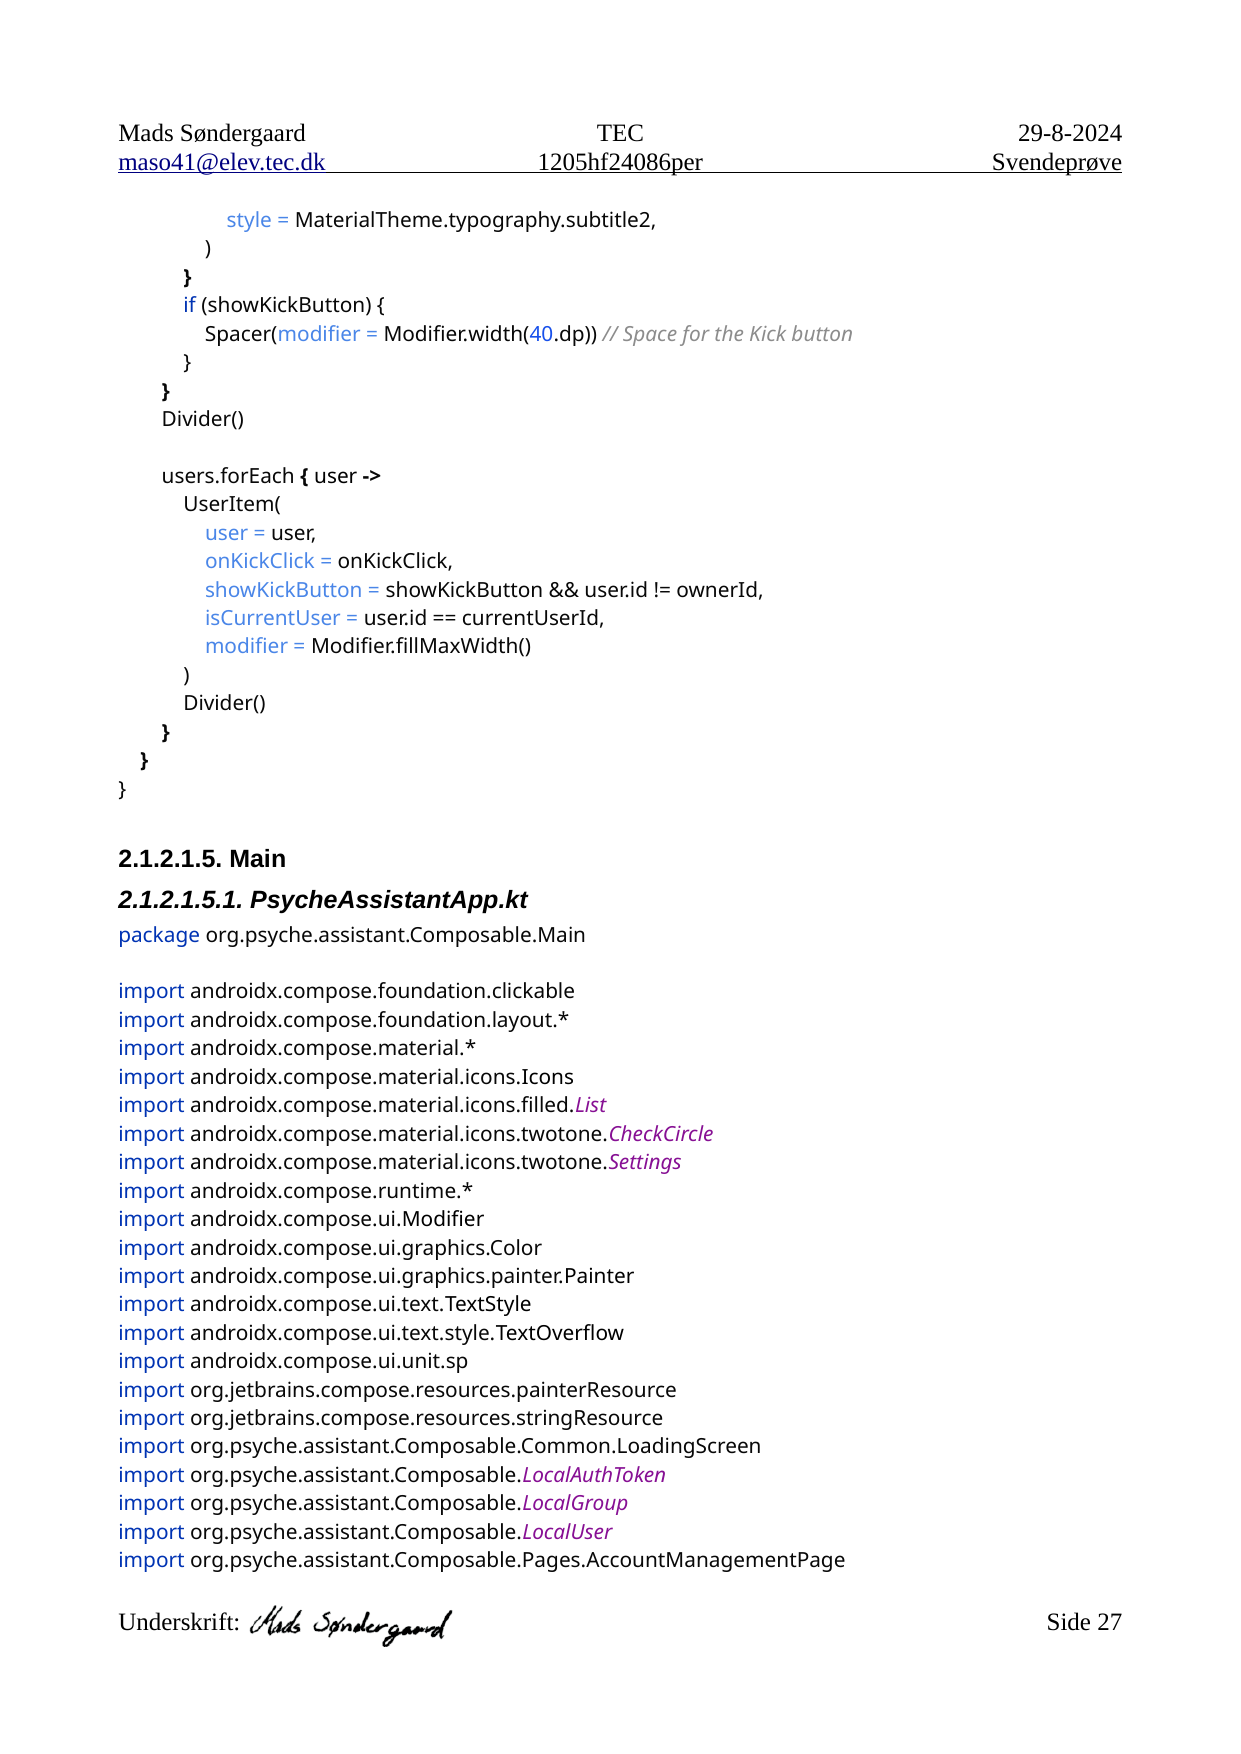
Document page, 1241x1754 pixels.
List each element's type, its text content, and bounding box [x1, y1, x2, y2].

text style = MaterialTheme.typography.subtitle2, ) } if (showKickButton) { Spacer(modifier = Modifier.width(40.dp)) // Space for the Kick button } } Divider() users.forEach { user -> UserItem( user = user, onKickClick = onKickClick, showKickButton = showKickButton && user.id != ownerId, isCurrentUser = user.id == currentUserId, modifier = Modifier.fillMaxWidth() ) Divider() } } } [118, 205, 1122, 802]
subtitle 2.1.2.1.5.1. PsycheAssistantApp.kt [118, 885, 1122, 913]
text package org.psyche.assistant.Composable.Main import androidx.compose.foundation.clickable import androidx.compose.foundation.layout.* import androidx.compose.material.* import androidx.compose.material.icons.Icons import androidx.compose.material.icons.filled.List import androidx.compose.material.icons.twotone.CheckCircle import androidx.compose.material.icons.twotone.Settings import androidx.compose.runtime.* import androidx.compose.ui.Modifier import androidx.compose.ui.graphics.Color import androidx.compose.ui.graphics.painter.Painter import androidx.compose.ui.text.TextStyle import androidx.compose.ui.text.style.TextOverflow import androidx.compose.ui.unit.sp import org.jetbrains.compose.resources.painterResource import org.jetbrains.compose.resources.stringResource import org.psyche.assistant.Composable.Common.LoadingScreen import org.psyche.assistant.Composable.LocalAuthToken import org.psyche.assistant.Composable.LocalGroup import org.psyche.assistant.Composable.LocalUser import org.psyche.assistant.Composable.Pages.AccountManagementPage [118, 920, 1122, 1574]
subtitle 2.1.2.1.5. Main [118, 843, 1122, 872]
picture [244, 1600, 458, 1647]
